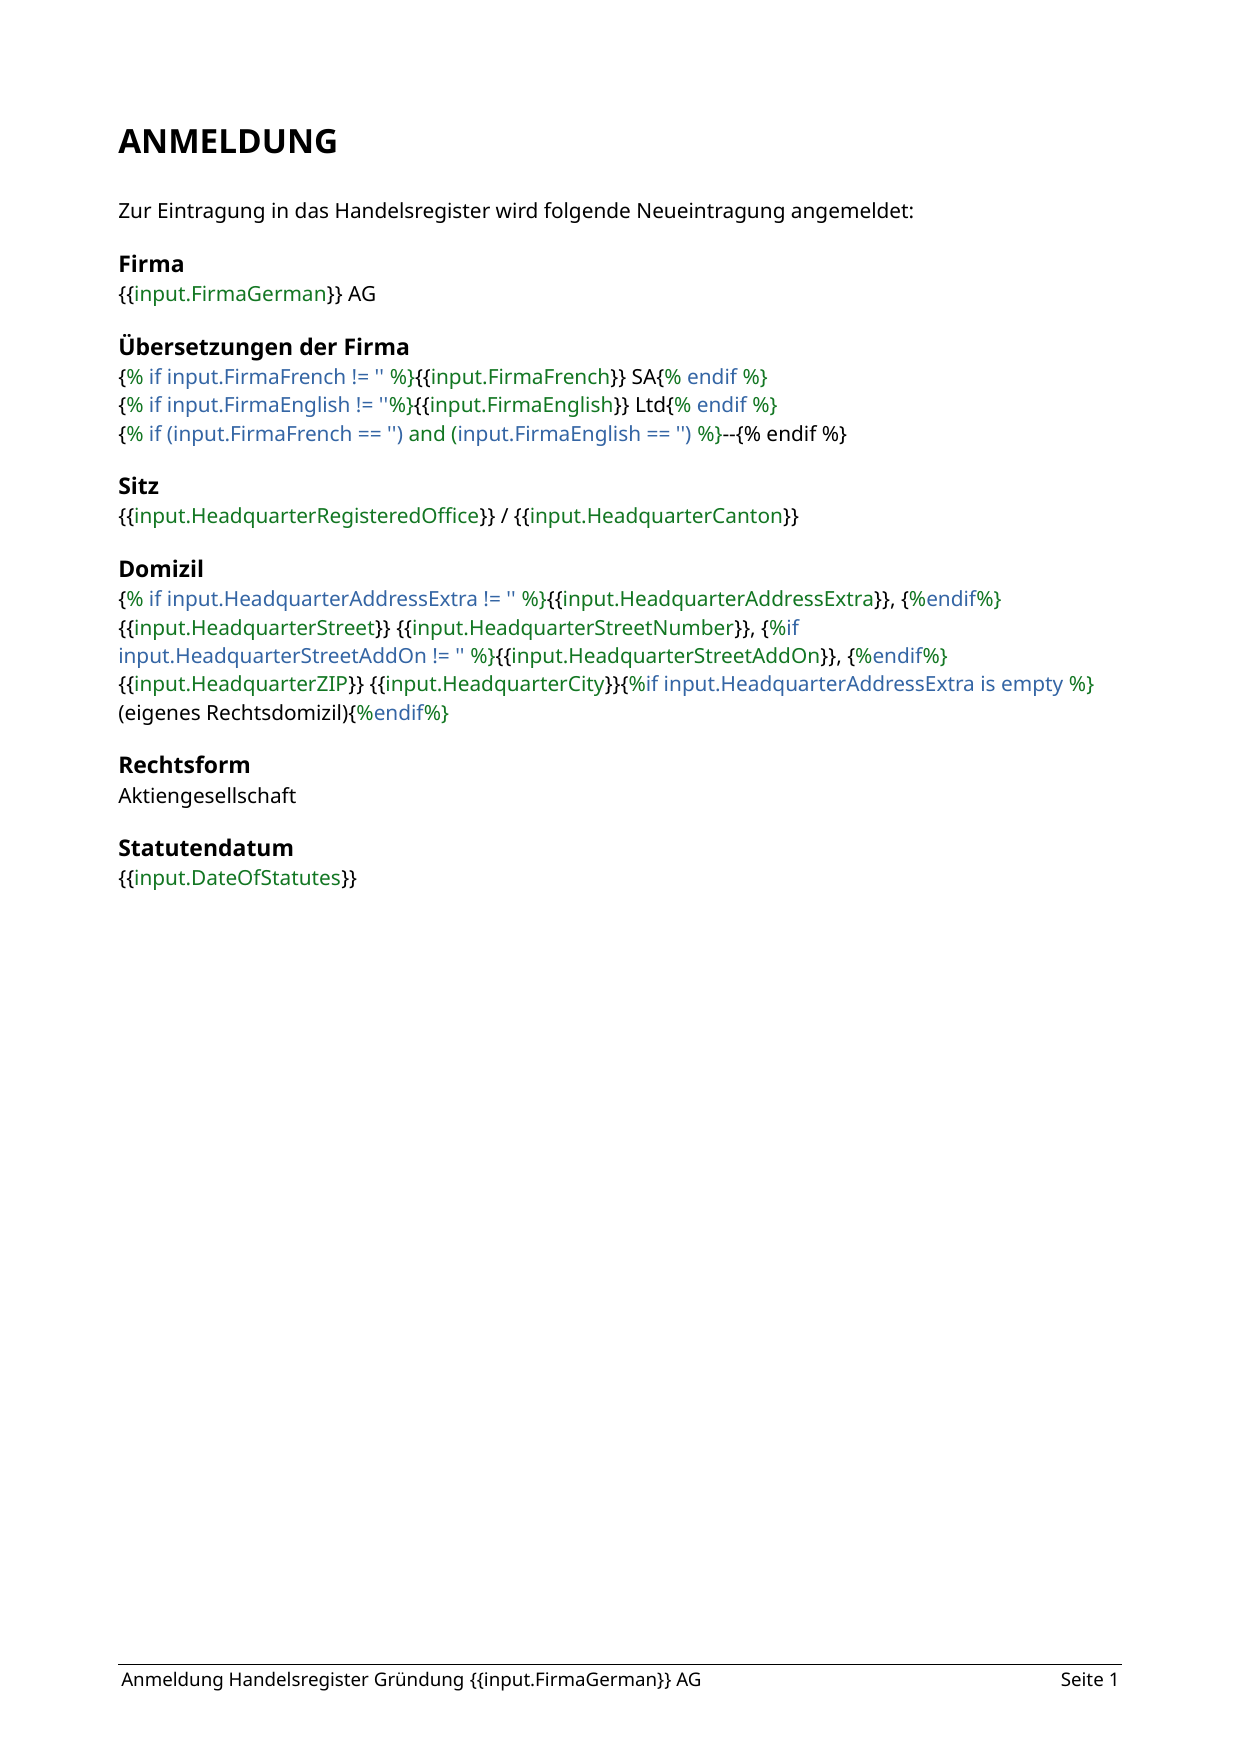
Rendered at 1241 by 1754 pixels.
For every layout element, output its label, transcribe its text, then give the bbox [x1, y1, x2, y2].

text {% if (input.FirmaFrench == '') and (input.FirmaEnglish == '') %}--{% endif %} [118, 419, 1122, 447]
subtitle ANMELDUNG [118, 118, 1122, 163]
subtitle Übersetzungen der Firma [118, 331, 1122, 362]
subtitle Firma [118, 248, 1122, 279]
text {% if input.FirmaFrench != '' %}{{input.FirmaFrench}} SA{% endif %} [118, 362, 1122, 390]
text {{input.FirmaGerman}} AG [118, 279, 1122, 308]
text {{input.HeadquarterRegisteredOffice}} / {{input.HeadquarterCanton}} [118, 502, 1122, 530]
text {% if input.FirmaEnglish != ''%}{{input.FirmaEnglish}} Ltd{% endif %} [118, 390, 1122, 419]
text Zur Eintragung in das Handelsregister wird folgende Neueintragung angemeldet: [118, 197, 1122, 225]
text {{input.DateOfStatutes}} [118, 863, 1122, 892]
text {% if input.HeadquarterAddressExtra != '' %}{{input.HeadquarterAddressExtra}}, {%endif%}{{input.HeadquarterStreet}} {{input.HeadquarterStreetNumber}}, {%if input.HeadquarterStreetAddOn != '' %}{{input.HeadquarterStreetAddOn}}, {%endif%}{{input.HeadquarterZIP}} {{input.HeadquarterCity}}{%if input.HeadquarterAddressExtra is empty %} (eigenes Rechtsdomizil){%endif%} [118, 584, 1122, 726]
subtitle Statutendatum [118, 832, 1122, 863]
text Aktiengesellschaft [118, 781, 1122, 809]
subtitle Domizil [118, 553, 1122, 584]
subtitle Rechtsform [118, 749, 1122, 781]
subtitle Sitz [118, 470, 1122, 502]
